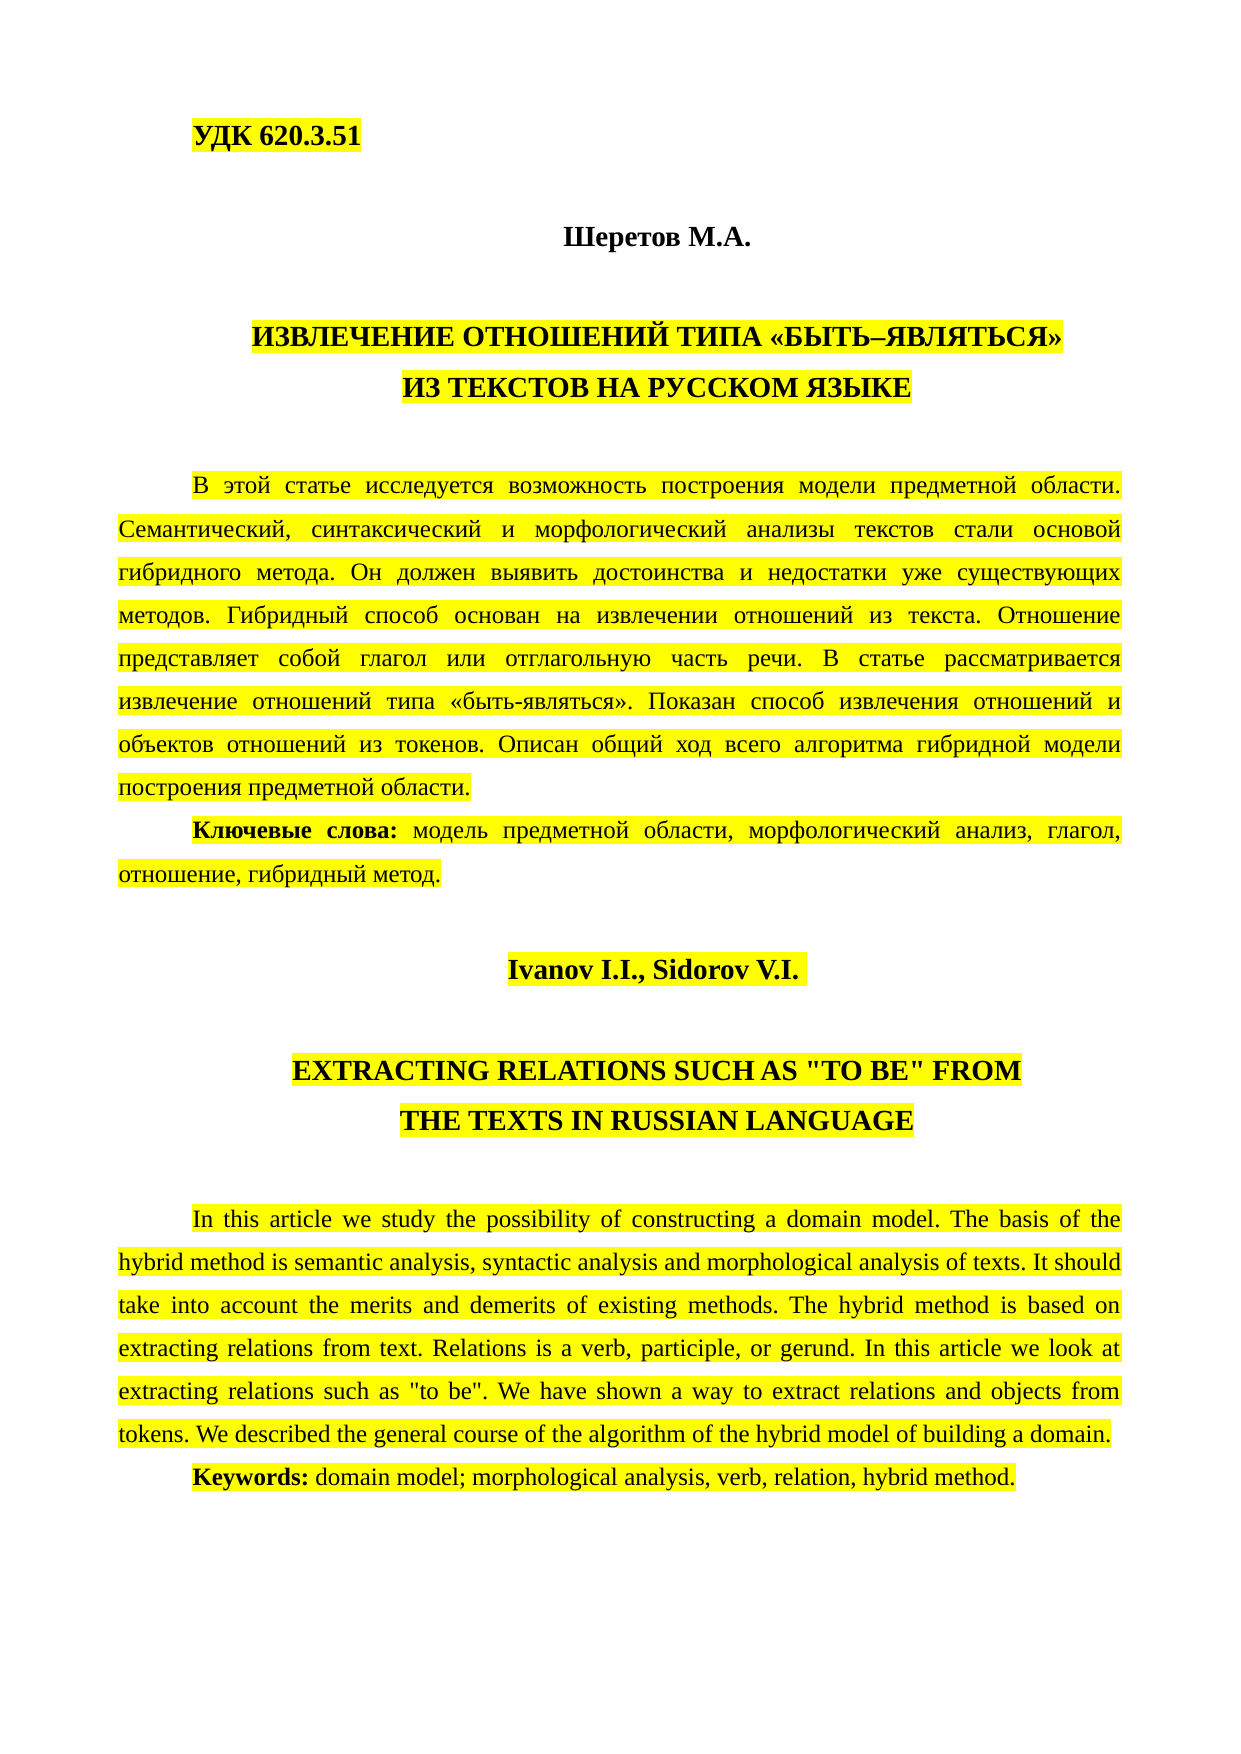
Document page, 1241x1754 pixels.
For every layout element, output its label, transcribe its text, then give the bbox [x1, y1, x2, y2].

text Ключевые слова: модель предметной области, морфологический анализ, глагол, отношение, гибридный метод. [118, 816, 1122, 887]
text Шеретов М.А. [118, 219, 1122, 252]
text Keywords: domain model; morphological analysis, verb, relation, hybrid method. [118, 1462, 1122, 1491]
text ИЗ ТЕКСТОВ НА РУССКОМ ЯЗЫКЕ [118, 370, 1122, 403]
text В этой статье исследуется возможность построения модели предметной области. Семантический, синтаксический и морфологический анализы текстов стали основой гибридного метода. Он должен выявить достоинства и недостатки уже существующих методов. Гибридный способ основан на извлечении отношений из текста. Отношение представляет собой глагол или отглагольную часть речи. В статье рассматривается извлечение отношений типа «быть-являться». Показан способ извлечения отношений и объектов отношений из токенов. Описан общий ход всего алгоритма гибридной модели построения предметной области. [118, 471, 1122, 801]
text EXTRACTING RELATIONS SUCH AS "TO BE" FROM [118, 1053, 1122, 1086]
text THE TEXTS IN RUSSIAN LANGUAGE [118, 1103, 1122, 1137]
text УДК 620.3.51 [118, 118, 1122, 152]
text Ivanov I.I., Sidorov V.I. [118, 952, 1122, 986]
text In this article we study the possibility of constructing a domain model. The basis of the hybrid method is semantic analysis, syntactic analysis and morphological analysis of texts. It should take into account the merits and demerits of existing methods. The hybrid method is based on extracting relations from text. Relations is a verb, participle, or gerund. In this article we look at extracting relations such as "to be". We have shown a way to extract relations and objects from tokens. We described the general course of the algorithm of the hybrid model of building a domain. [118, 1204, 1122, 1448]
text ИЗВЛЕЧЕНИЕ ОТНОШЕНИЙ ТИПА «БЫТЬ–ЯВЛЯТЬСЯ» [118, 319, 1122, 353]
